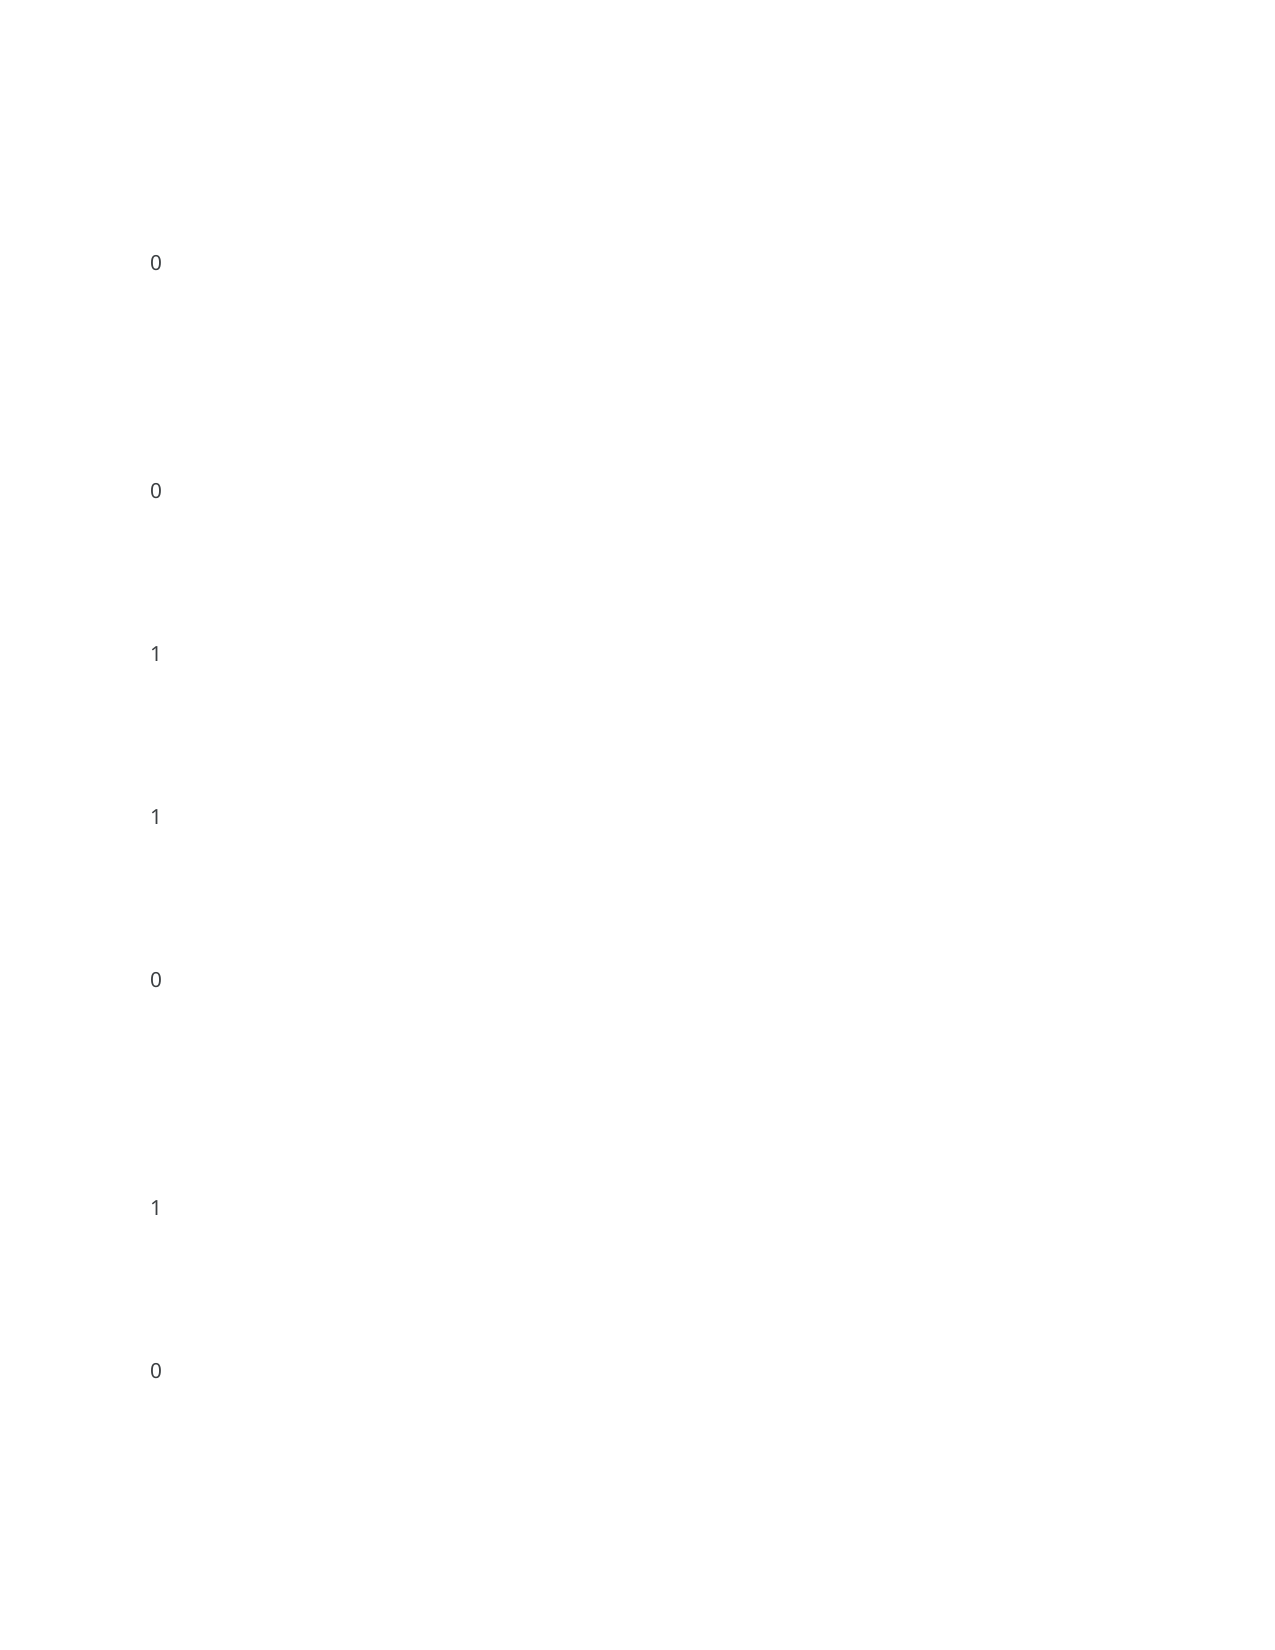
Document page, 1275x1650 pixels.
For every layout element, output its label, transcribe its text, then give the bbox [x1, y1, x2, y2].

text 0 [150, 1356, 1125, 1385]
text 0 [150, 248, 1125, 276]
text 1 [150, 639, 1125, 667]
text 0 [150, 965, 1125, 993]
text 1 [150, 802, 1125, 831]
text 1 [150, 1193, 1125, 1222]
text 0 [150, 476, 1125, 504]
